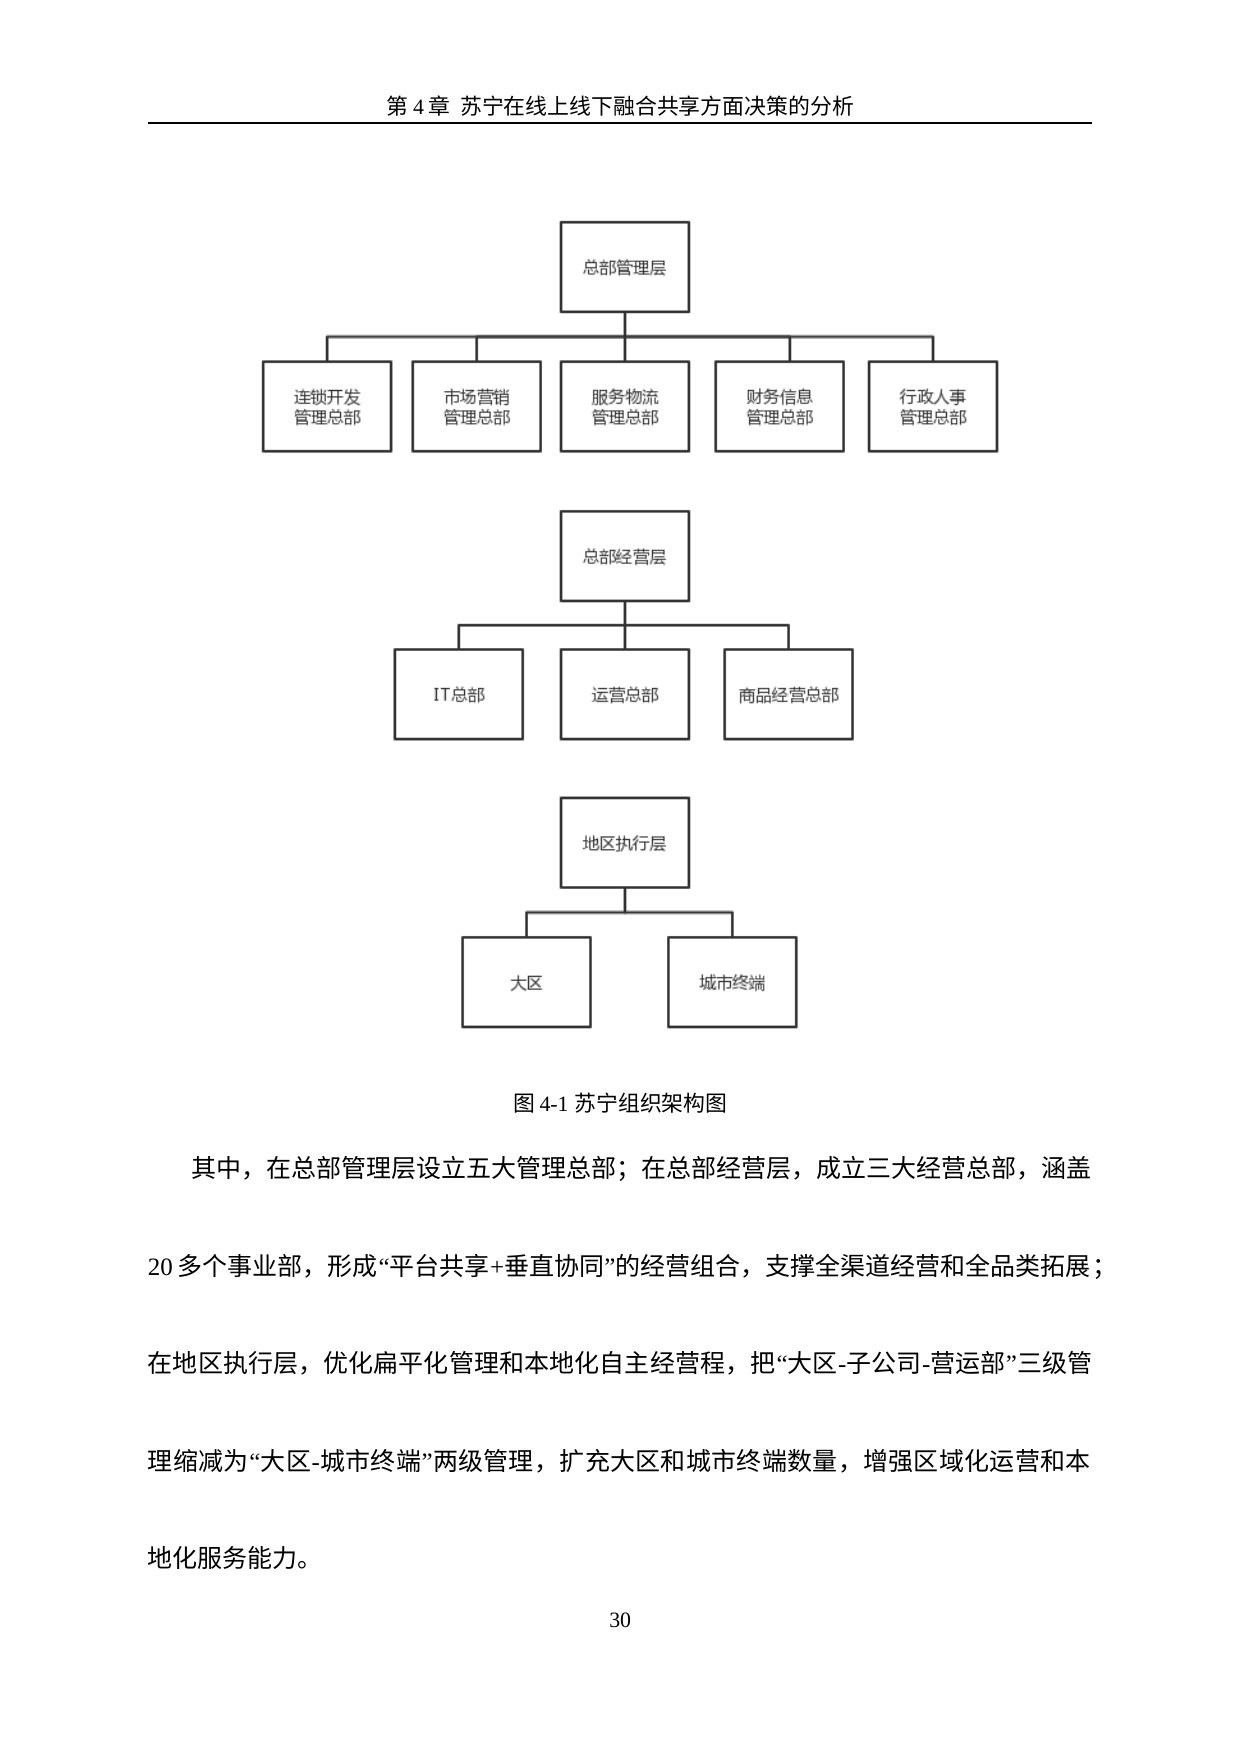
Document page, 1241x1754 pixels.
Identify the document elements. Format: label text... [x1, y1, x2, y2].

text 其中，在总部管理层设立五大管理总部；在总部经营层，成立三大经营总部，涵盖20多个事业部，形成“平台共享+垂直协同”的经营组合，支撑全渠道经营和全品类拓展；在地区执行层，优化扁平化管理和本地化自主经营程，把“大区-子公司-营运部”三级管理缩减为“大区-城市终端”两级管理，扩充大区和城市终端数量，增强区域化运营和本地化服务能力。 [148, 1134, 1092, 1589]
text 图4-1 苏宁组织架构图 [148, 1086, 1092, 1118]
picture [202, 162, 1038, 1068]
